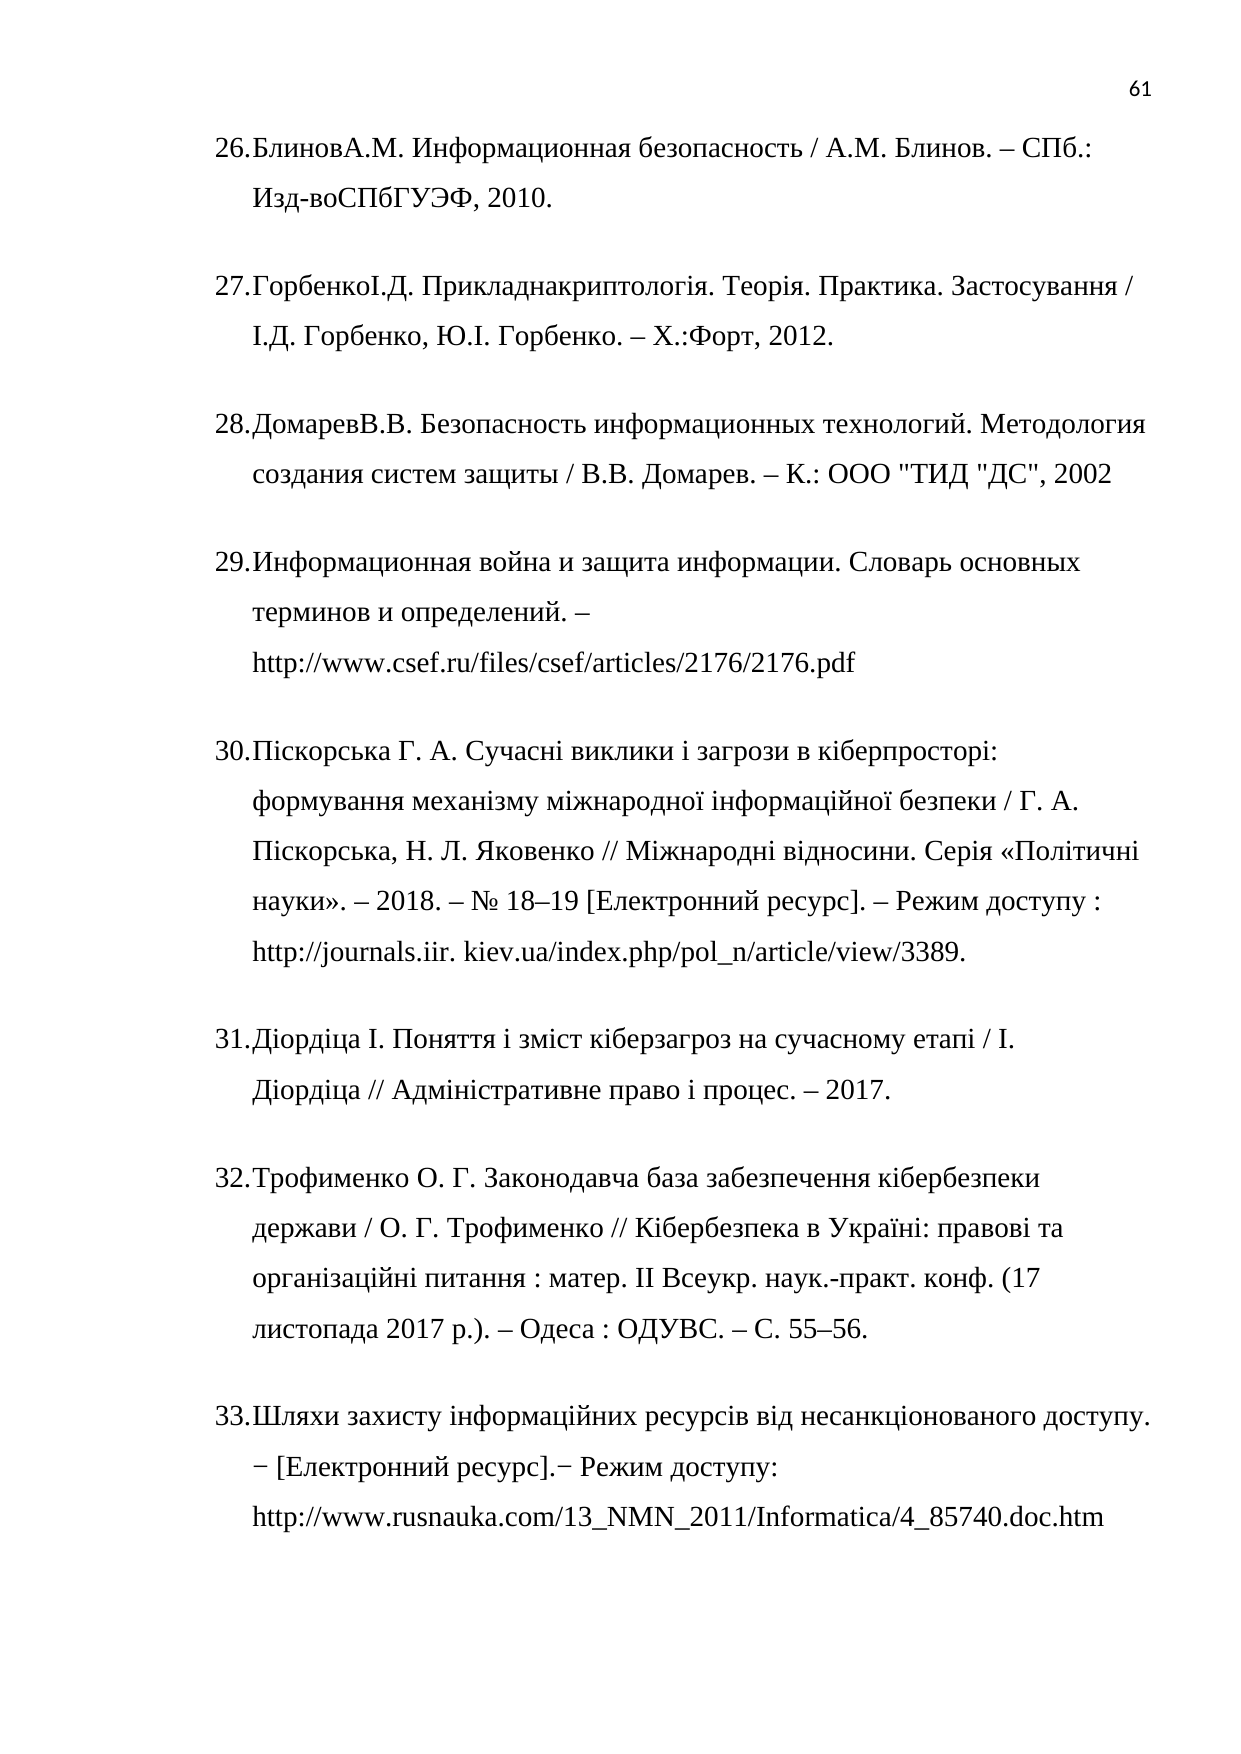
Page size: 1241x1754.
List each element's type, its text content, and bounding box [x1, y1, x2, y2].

list ДомаревВ.В. Безопасность информационных технологий. Методология создания систем защиты / В.В. Домарев. – К.: ООО "ТИД "ДС", 2002 [214, 406, 1152, 490]
list ГорбенкоІ.Д. Прикладнакриптологія. Теорія. Практика. Застосування / І.Д. Горбенко, Ю.І. Горбенко. – Х.:Форт, 2012. [214, 268, 1152, 352]
list Информационная война и защита информации. Словарь основных терминов и определений. – http://www.csef.ru/files/csef/articles/2176/2176.pdf [214, 544, 1152, 678]
list БлиновА.М. Информационная безопасность / А.М. Блинов. – СПб.: Изд-воСПбГУЭФ, 2010. [214, 130, 1152, 214]
list Шляхи захисту інформаційних ресурсів від несанкціонованого доступу. − [Електронний ресурс].− Режим доступу: http://www.rusnauka.com/13_NMN_2011/Informatica/4_85740.doc.htm [214, 1398, 1152, 1533]
list Піскорська Г. А. Сучасні виклики і загрози в кіберпросторі: формування механізму міжнародної інформаційної безпеки / Г. А. Піскорська, Н. Л. Яковенко // Міжнародні відносини. Серія «Політичні науки». – 2018. – № 18–19 [Електронний ресурс]. – Режим доступу : http://journals.iir. kiev.ua/index.php/pol_n/article/view/3389. [214, 733, 1152, 967]
list Діордіца І. Поняття і зміст кіберзагроз на сучасному етапі / І. Діордіца // Адміністративне право і процес. – 2017. [214, 1022, 1152, 1106]
list Трофименко О. Г. Законодавча база забезпечення кібербезпеки держави / О. Г. Трофименко // Кібербезпека в Україні: правові та організаційні питання : матер. II Всеукр. наук.-практ. конф. (17 листопада 2017 р.). – Одеса : ОДУВС. – С. 55–56. [214, 1160, 1152, 1344]
